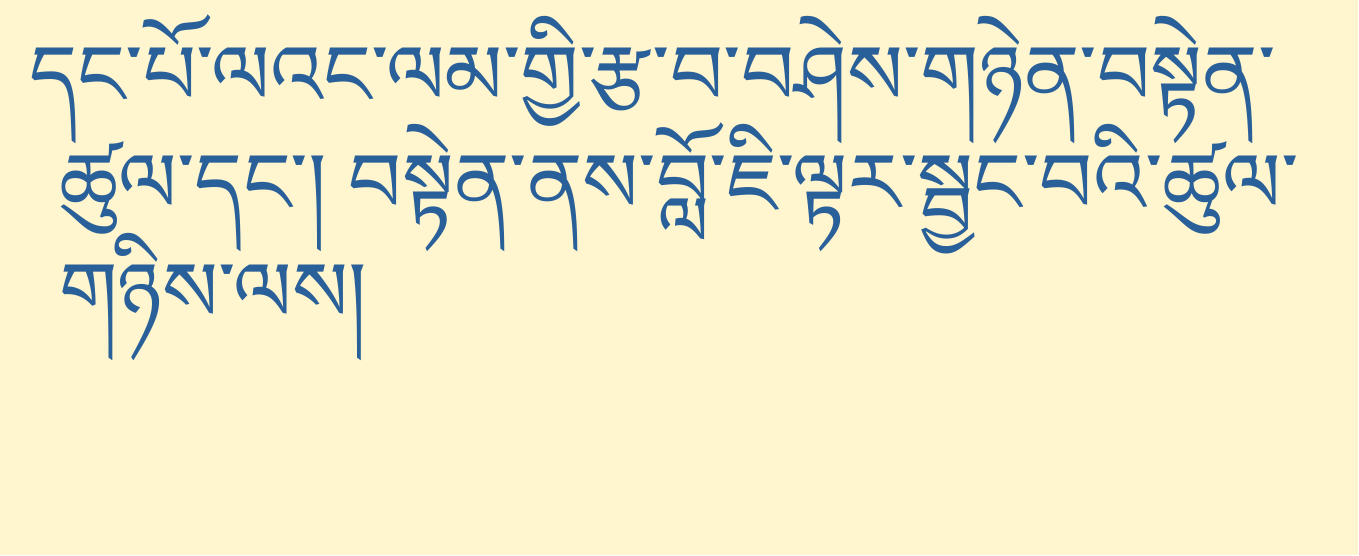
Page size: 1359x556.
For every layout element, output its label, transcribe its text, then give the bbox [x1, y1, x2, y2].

text དང་པོ་ལའང་ལམ་གྱི་རྩ་བ་བཤེས་གཉེན་བསྟེན་ཚུལ་དང་། བསྟེན་ནས་བློ་ཇི་ལྟར་སྦྱང་བའི་ཚུལ་གཉིས་ལས། [29, 29, 1346, 355]
